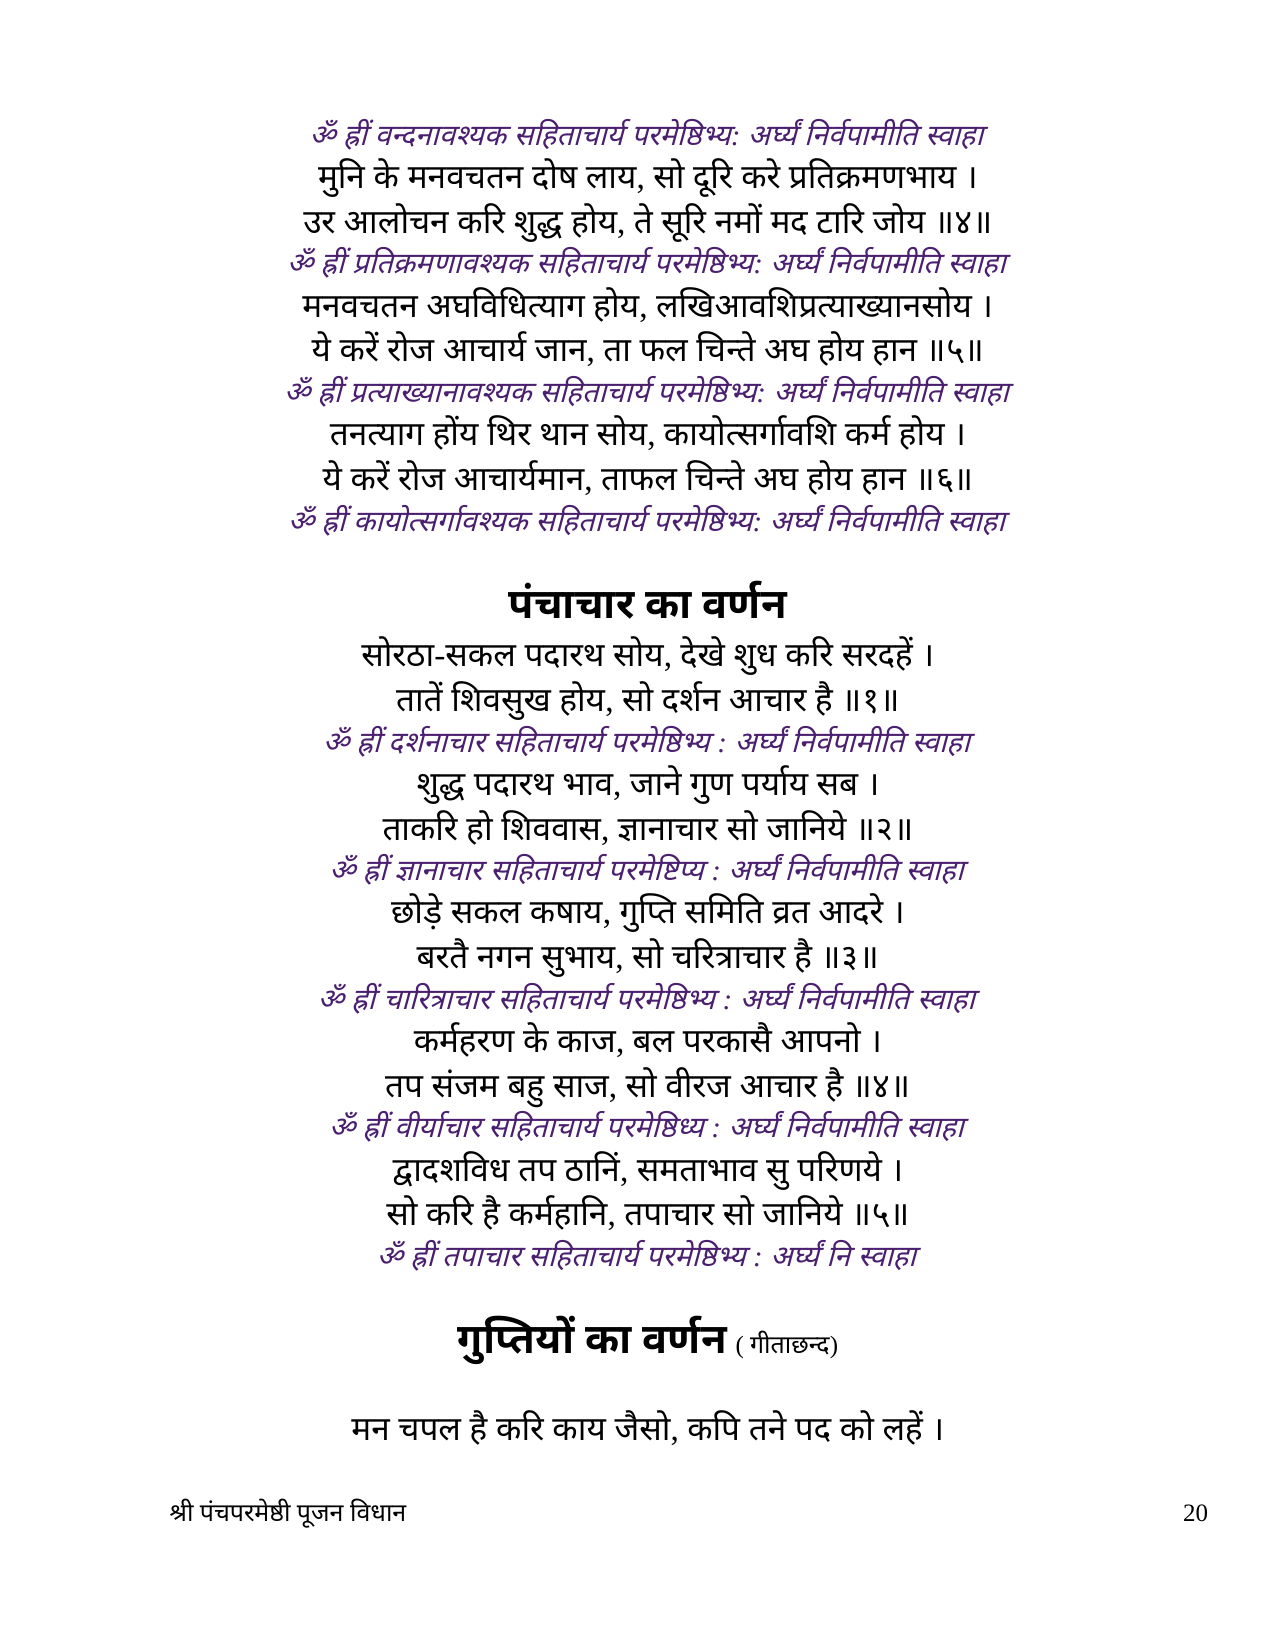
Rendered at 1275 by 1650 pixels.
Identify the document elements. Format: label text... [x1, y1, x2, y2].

text गुप्तियों का वर्णन ( गीताछन्द) [87, 1278, 1208, 1409]
text ॐ ह्रीं वन्दनावश्यक सहिताचार्य परमेष्ठिभ्य: अर्घ्यं निर्वपामीति स्वाहा मुनि के मनवचतन दोष लाय, सो दूरि करे प्रतिक्रमणभाय । उर आलोचन करि शुद्ध होय, ते सूरि नमों मद टारि जोय ॥४॥ ॐ ह्रीं प्रतिक्रमणावश्यक सहिताचार्य परमेष्ठिभ्य: अर्घ्यं निर्वपामीति स्वाहा मनवचतन अघविधित्याग होय, लखिआवशिप्रत्याख्यानसोय । ये करें रोज आचार्य जान, ता फल चिन्ते अघ होय हान ॥५॥ ॐ ह्रीं प्रत्याख्यानावश्यक सहिताचार्य परमेष्ठिभ्य: अर्घ्यं निर्वपामीति स्वाहा तनत्याग होंय थिर थान सोय, कायोत्सर्गावशि कर्म होय । ये करें रोज आचार्यमान, ताफल चिन्ते अघ होय हान ॥६॥ ॐ ह्रीं कायोत्सर्गावश्यक सहिताचार्य परमेष्ठिभ्य: अर्घ्यं निर्वपामीति स्वाहा [87, 118, 1208, 581]
text पंचाचार का वर्णन सोरठा-सकल पदारथ सोय, देखे शुध करि सरदहें । तातें शिवसुख होय, सो दर्शन आचार है ॥१॥ ॐ ह्रीं दर्शनाचार सहिताचार्य परमेष्ठिभ्य : अर्घ्यं निर्वपामीति स्वाहा शुद्ध पदारथ भाव, जाने गुण पर्याय सब । ताकरि हो शिववास, ज्ञानाचार सो जानिये ॥२॥ ॐ ह्रीं ज्ञानाचार सहिताचार्य परमेष्टिप्य : अर्घ्यं निर्वपामीति स्वाहा छोड़े सकल कषाय, गुप्ति समिति व्रत आदरे । बरतै नगन सुभाय, सो चरित्राचार है ॥३॥ ॐ ह्रीं चारित्राचार सहिताचार्य परमेष्ठिभ्य : अर्घ्यं निर्वपामीति स्वाहा कर्महरण के काज, बल परकासै आपनो । तप संजम बहु साज, सो वीरज आचार है ॥४॥ ॐ ह्रीं वीर्याचार सहिताचार्य परमेष्ठिध्य : अर्घ्यं निर्वपामीति स्वाहा द्वादशविध तप ठानिं, समताभाव सु परिणये । सो करि है कर्महानि, तपाचार सो जानिये ॥५॥ ॐ ह्रीं तपाचार सहिताचार्य परमेष्ठिभ्य : अर्घ्यं नि स्वाहा [87, 581, 1208, 1278]
text मन चपल है करि काय जैसो, कपि तने पद को लहें । [87, 1409, 1208, 1454]
